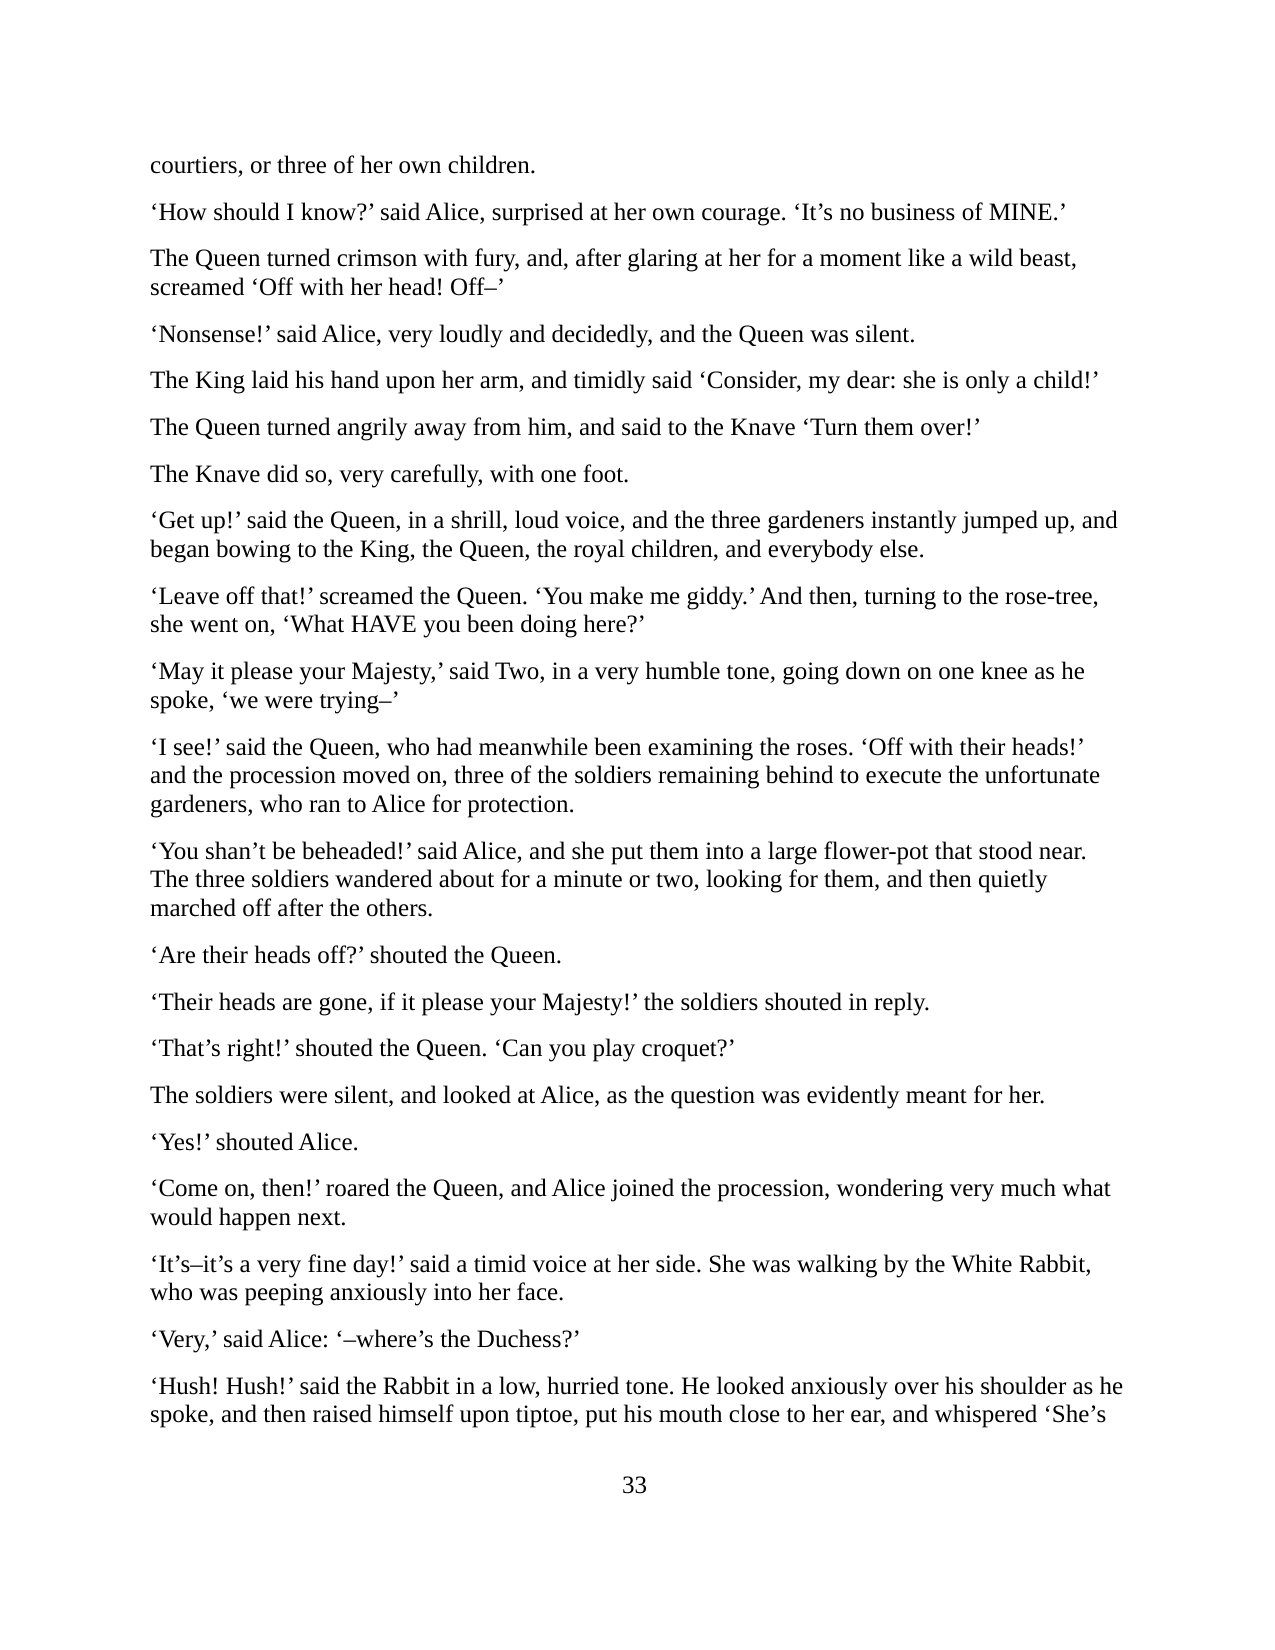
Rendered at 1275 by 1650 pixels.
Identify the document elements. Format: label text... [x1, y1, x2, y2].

text ‘Get up!’ said the Queen, in a shrill, loud voice, and the three gardeners instantly jumped up, and began bowing to the King, the Queen, the royal children, and everybody else. [150, 505, 1125, 563]
text courtiers, or three of her own children. [150, 150, 1125, 179]
text The Queen turned angrily away from him, and said to the Knave ‘Turn them over!’ [150, 412, 1125, 441]
text ‘It’s–it’s a very fine day!’ said a timid voice at her side. She was walking by the White Rabbit, who was peeping anxiously into her face. [150, 1249, 1125, 1306]
text ‘Nonsense!’ said Alice, very loudly and decidedly, and the Queen was silent. [150, 319, 1125, 347]
text ‘Yes!’ shouted Alice. [150, 1127, 1125, 1155]
text ‘Come on, then!’ roared the Queen, and Alice joined the procession, wondering very much what would happen next. [150, 1173, 1125, 1231]
text ‘You shan’t be beheaded!’ said Alice, and she put them into a large flower-pot that stood near. The three soldiers wandered about for a minute or two, looking for them, and then quietly marched off after the others. [150, 836, 1125, 922]
text ‘I see!’ said the Queen, who had meanwhile been examining the roses. ‘Off with their heads!’ and the procession moved on, three of the soldiers remaining behind to execute the unfortunate gardeners, who ran to Alice for protection. [150, 732, 1125, 818]
text ‘How should I know?’ said Alice, surprised at her own courage. ‘It’s no business of MINE.’ [150, 197, 1125, 225]
text ‘Are their heads off?’ shouted the Queen. [150, 940, 1125, 969]
text The Queen turned crimson with fury, and, after glaring at her for a moment like a wild beast, screamed ‘Off with her head! Off–’ [150, 243, 1125, 301]
text ‘Their heads are gone, if it please your Majesty!’ the soldiers shouted in reply. [150, 987, 1125, 1015]
text ‘May it please your Majesty,’ said Two, in a very humble tone, going down on one knee as he spoke, ‘we were trying–’ [150, 656, 1125, 714]
text The Knave did so, very carefully, with one foot. [150, 459, 1125, 487]
text ‘Leave off that!’ screamed the Queen. ‘You make me giddy.’ And then, turning to the rose-tree, she went on, ‘What HAVE you been doing here?’ [150, 581, 1125, 638]
text ‘That’s right!’ shouted the Queen. ‘Can you play croquet?’ [150, 1033, 1125, 1062]
text ‘Hush! Hush!’ said the Rabbit in a low, hurried tone. He looked anxiously over his shoulder as he spoke, and then raised himself upon tiptoe, put his mouth close to her ear, and whispered ‘She’s [150, 1371, 1125, 1428]
text The soldiers were silent, and looked at Alice, as the question was evidently meant for her. [150, 1080, 1125, 1109]
text ‘Very,’ said Alice: ‘–where’s the Duchess?’ [150, 1324, 1125, 1353]
text The King laid his hand upon her arm, and timidly said ‘Consider, my dear: she is only a child!’ [150, 365, 1125, 394]
